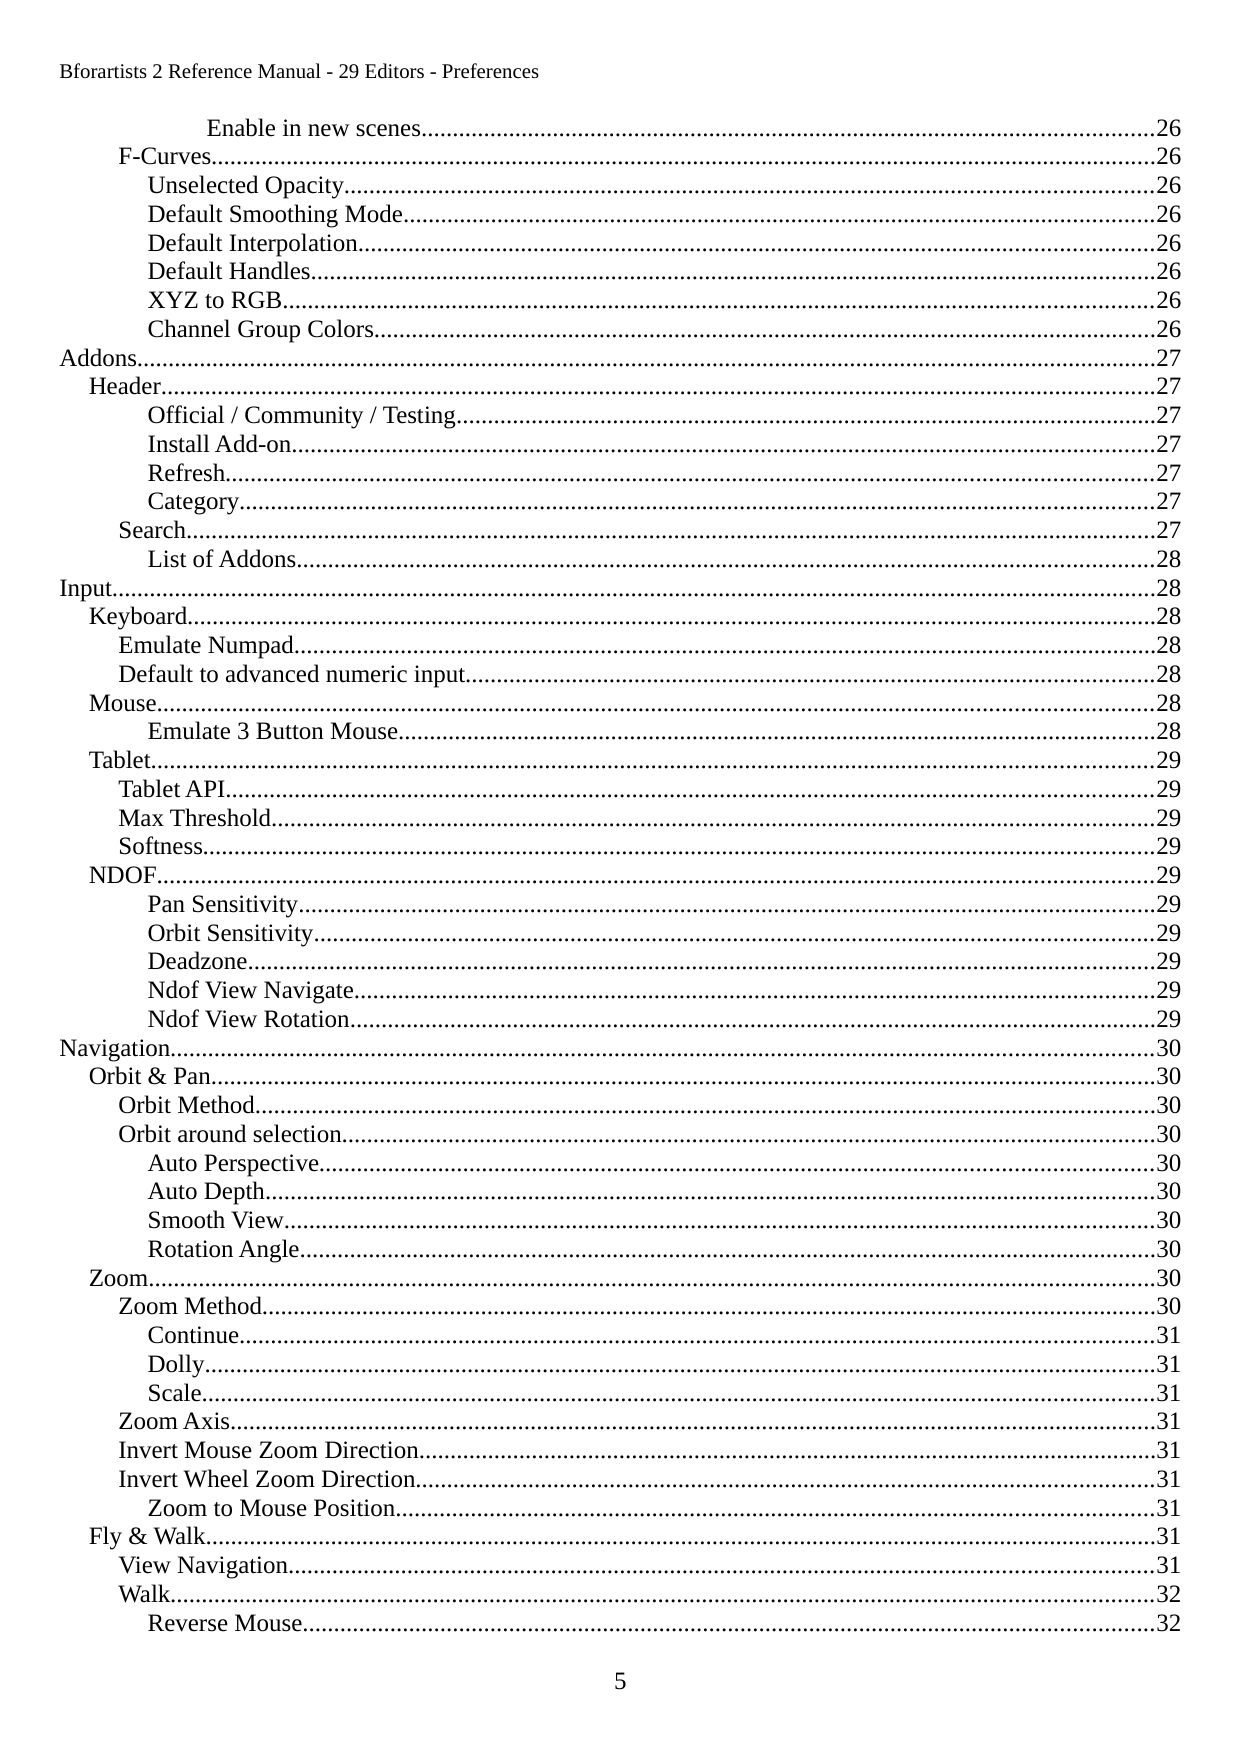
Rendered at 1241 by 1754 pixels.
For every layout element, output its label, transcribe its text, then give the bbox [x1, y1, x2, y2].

text Search 27 [118, 515, 1181, 544]
text Emulate Numpad 28 [118, 630, 1181, 659]
text View Navigation 31 [118, 1550, 1181, 1579]
text Max Threshold 29 [118, 803, 1181, 831]
text Orbit Method 30 [118, 1090, 1181, 1119]
text XYZ to RGB 26 [147, 285, 1181, 314]
text Smooth View 30 [147, 1205, 1181, 1234]
text Default Interpolation 26 [147, 228, 1181, 256]
text Official / Community / Testing 27 [147, 400, 1181, 429]
text Refresh 27 [147, 458, 1181, 486]
text Dolly 31 [147, 1349, 1181, 1378]
text Pan Sensitivity 29 [147, 889, 1181, 918]
text Tablet 29 [88, 745, 1181, 774]
text Category 27 [147, 486, 1181, 515]
text Input 28 [59, 573, 1181, 601]
text Tablet API 29 [118, 774, 1181, 803]
text Deadzone 29 [147, 946, 1181, 975]
text Zoom Method 30 [118, 1291, 1181, 1320]
text List of Addons 28 [147, 544, 1181, 573]
text Softness 29 [118, 831, 1181, 860]
text Continue 31 [147, 1320, 1181, 1349]
text Mouse 28 [88, 688, 1181, 716]
text F-Curves 26 [118, 141, 1181, 170]
text NDOF 29 [88, 860, 1181, 889]
text Auto Depth 30 [147, 1176, 1181, 1205]
text Scale 31 [147, 1378, 1181, 1406]
text Reverse Mouse 32 [147, 1608, 1181, 1636]
text Walk 32 [118, 1579, 1181, 1608]
text Ndof View Navigate 29 [147, 975, 1181, 1004]
text Navigation 30 [59, 1033, 1181, 1061]
text Orbit Sensitivity 29 [147, 918, 1181, 946]
text Orbit around selection 30 [118, 1119, 1181, 1148]
text Ndof View Rotation 29 [147, 1004, 1181, 1033]
text Install Add-on 27 [147, 429, 1181, 458]
text Rotation Angle 30 [147, 1234, 1181, 1263]
text Unselected Opacity 26 [147, 170, 1181, 199]
text Invert Wheel Zoom Direction 31 [118, 1464, 1181, 1493]
text Orbit & Pan 30 [88, 1061, 1181, 1090]
text Zoom to Mouse Position 31 [147, 1493, 1181, 1521]
text Header 27 [88, 371, 1181, 400]
text Zoom Axis 31 [118, 1406, 1181, 1435]
text Invert Mouse Zoom Direction 31 [118, 1435, 1181, 1464]
text Keyboard 28 [88, 601, 1181, 630]
text Addons 27 [59, 343, 1181, 371]
text Default Smoothing Mode 26 [147, 199, 1181, 228]
text Enable in new scenes 26 [206, 113, 1181, 141]
text Fly & Walk 31 [88, 1521, 1181, 1550]
text Zoom 30 [88, 1263, 1181, 1291]
text Default Handles 26 [147, 256, 1181, 285]
text Channel Group Colors 26 [147, 314, 1181, 343]
text Default to advanced numeric input 28 [118, 659, 1181, 688]
text Emulate 3 Button Mouse 28 [147, 716, 1181, 745]
text Auto Perspective 30 [147, 1148, 1181, 1176]
